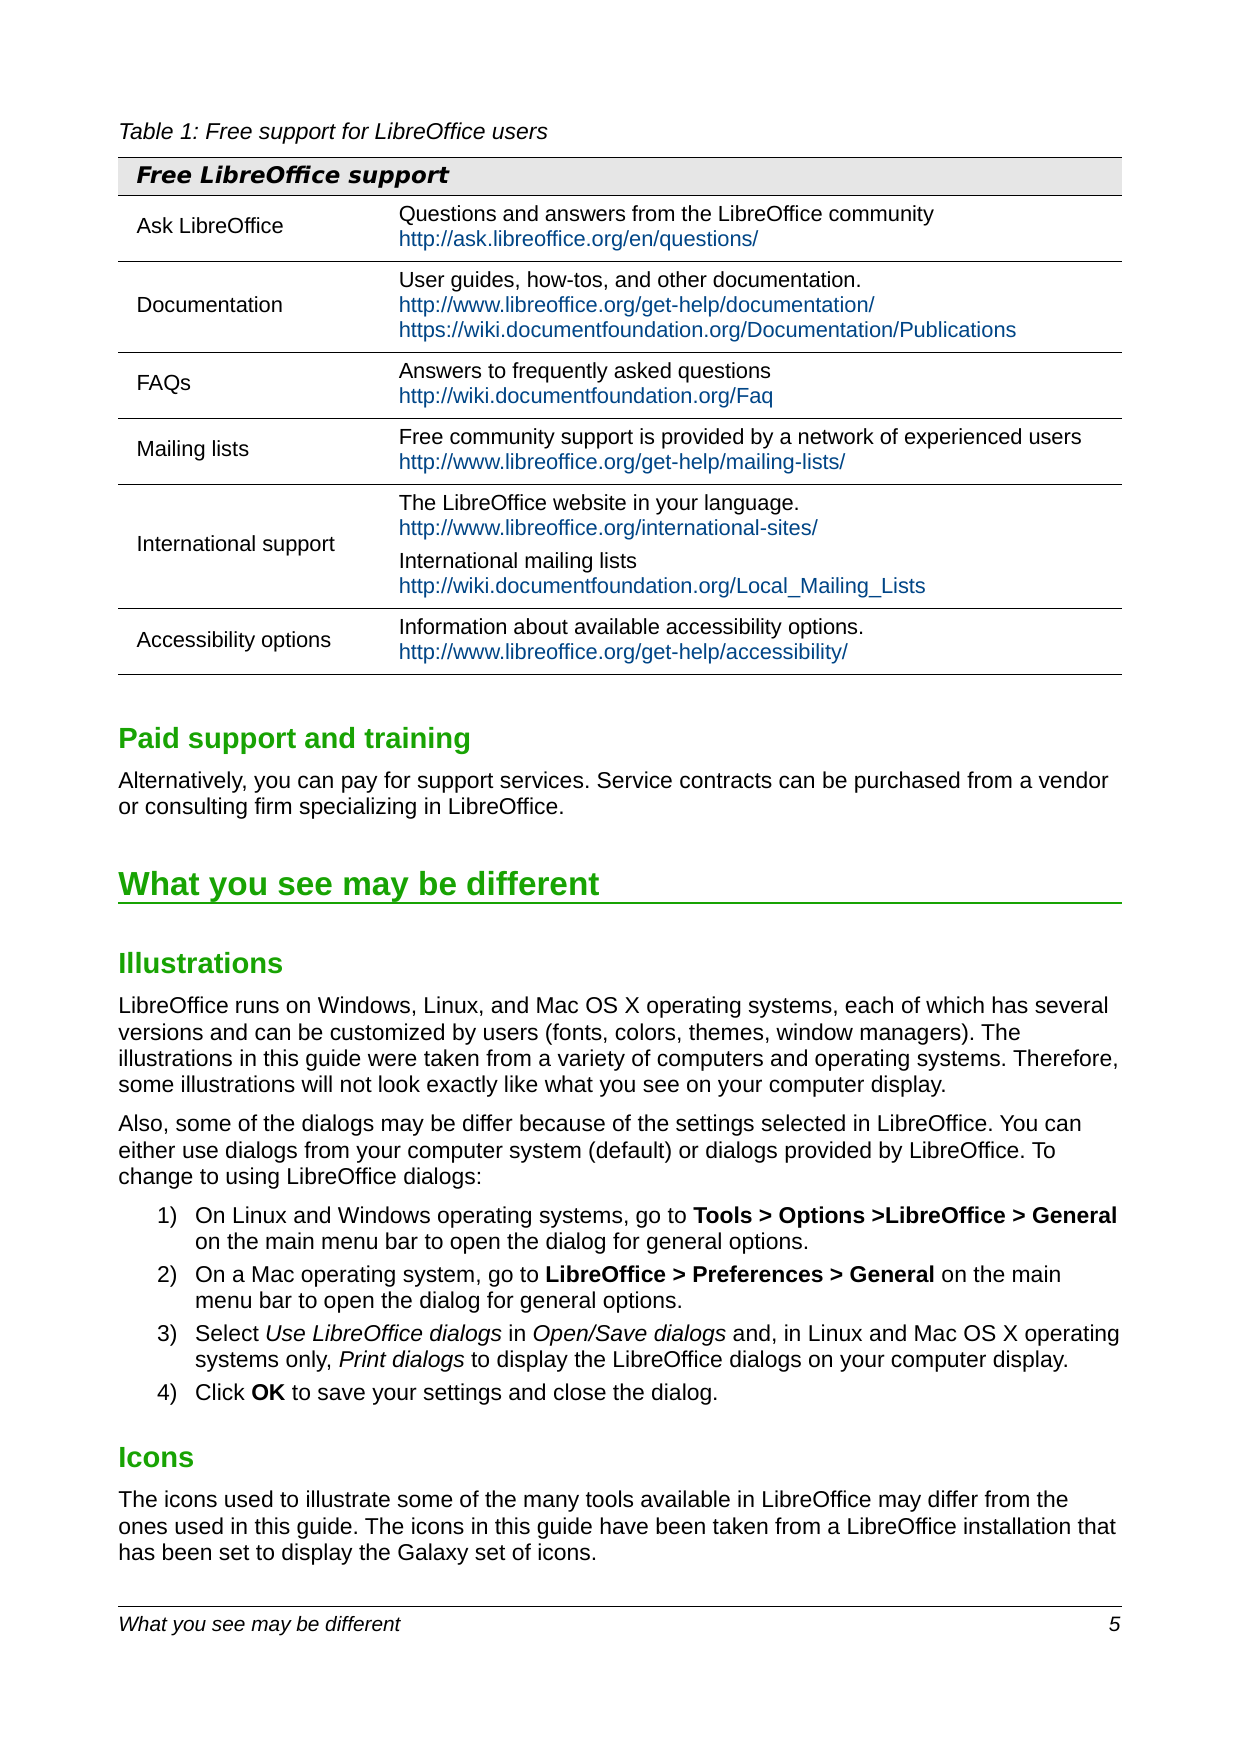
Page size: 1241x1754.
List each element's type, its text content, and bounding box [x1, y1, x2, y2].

list On Linux and Windows operating systems, go to Tools > Options >LibreOffice > General on the main menu bar to open the dialog for general options. [177, 1202, 1122, 1254]
list Click OK to save your settings and close the dialog. [177, 1379, 1122, 1405]
list On a Mac operating system, go to LibreOffice > Preferences > General on the main menu bar to open the dialog for general options. [177, 1261, 1122, 1313]
table_cell Free community support is provided by a network of experienced users http://www.libreoffice.org/get-help/mailing-lists/ [380, 419, 1122, 484]
text Also, some of the dialogs may be differ because of the settings selected in LibreOffice. You can either use dialogs from your computer system (default) or dialogs provided by LibreOffice. To change to using LibreOffice dialogs: [118, 1110, 1122, 1189]
table_cell Accessibility options [118, 609, 380, 674]
subtitle Icons [118, 1441, 1122, 1474]
table_cell Ask LibreOffice [118, 196, 380, 261]
text The icons used to illustrate some of the many tools available in LibreOffice may differ from the ones used in this guide. The icons in this guide have been taken from a LibreOffice installation that has been set to display the Galaxy set of icons. [118, 1486, 1122, 1566]
list Select Use LibreOffice dialogs in Open/Save dialogs and, in Linux and Mac OS X operating systems only, Print dialogs to display the LibreOffice dialogs on your computer display. [177, 1320, 1122, 1372]
text Alternatively, you can pay for support services. Service contracts can be purchased from a vendor or consulting firm specializing in LibreOffice. [118, 767, 1122, 819]
text LibreOffice runs on Windows, Linux, and Mac OS X operating systems, each of which has several versions and can be customized by users (fonts, colors, themes, window managers). The illustrations in this guide were taken from a variety of computers and operating systems. Therefore, some illustrations will not look exactly like what you see on your computer display. [118, 992, 1122, 1098]
table_cell The LibreOffice website in your language. http://www.libreoffice.org/international-sites/ International mailing lists http://wiki.documentfoundation.org/Local_Mailing_Lists [380, 485, 1122, 608]
table_cell Answers to frequently asked questions http://wiki.documentfoundation.org/Faq [380, 353, 1122, 418]
table_header Free LibreOffice support [118, 158, 1122, 195]
subtitle Paid support and training [118, 721, 1122, 754]
table_cell Information about available accessibility options. http://www.libreoffice.org/get-help/accessibility/ [380, 609, 1122, 674]
subtitle What you see may be different [118, 864, 1122, 902]
table_cell Questions and answers from the LibreOffice community http://ask.libreoffice.org/en/questions/ [380, 196, 1122, 261]
table_cell FAQs [118, 353, 380, 418]
subtitle Illustrations [118, 946, 1122, 980]
table_cell Mailing lists [118, 419, 380, 484]
table_cell User guides, how-tos, and other documentation. http://www.libreoffice.org/get-help/documentation/ https://wiki.documentfoundation.org/Documentation/Publications [380, 262, 1122, 352]
table_cell International support [118, 485, 380, 608]
table_cell Documentation [118, 262, 380, 352]
text Table 1: Free support for LibreOffice users [118, 118, 1122, 144]
